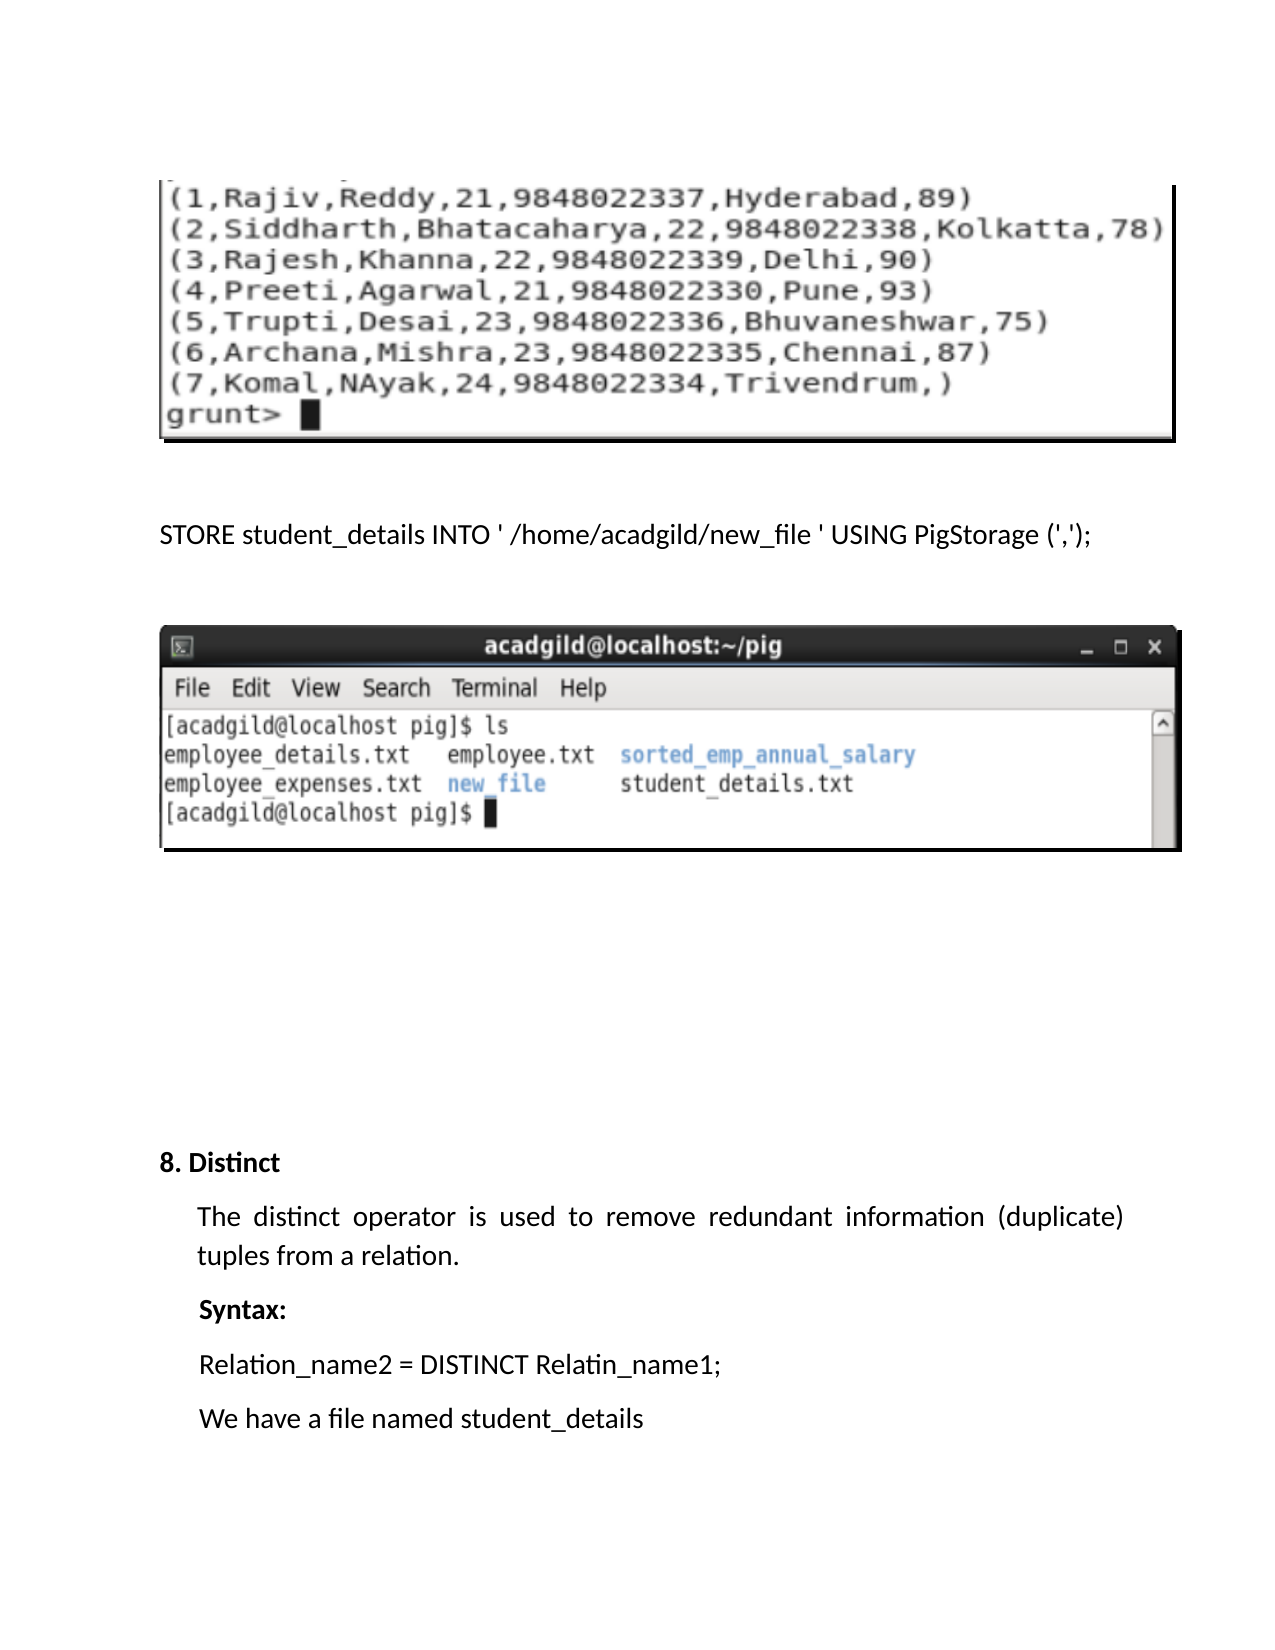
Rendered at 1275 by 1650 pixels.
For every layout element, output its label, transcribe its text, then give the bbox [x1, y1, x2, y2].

picture [159, 625, 1178, 848]
picture [159, 180, 1172, 439]
text Relation_name2 = DISTINCT Relatin_name1; [159, 1346, 1125, 1382]
text STORE student_details INTO ' /home/acadgild/new_file ' USING PigStorage (','); [159, 516, 1125, 552]
text 8. Distinct [159, 1144, 1125, 1179]
text We have a file named student_details [159, 1401, 1125, 1436]
text The distinct operator is used to remove redundant information (duplicate) tuples from a relation. [197, 1198, 1125, 1272]
text Syntax: [159, 1291, 1125, 1327]
